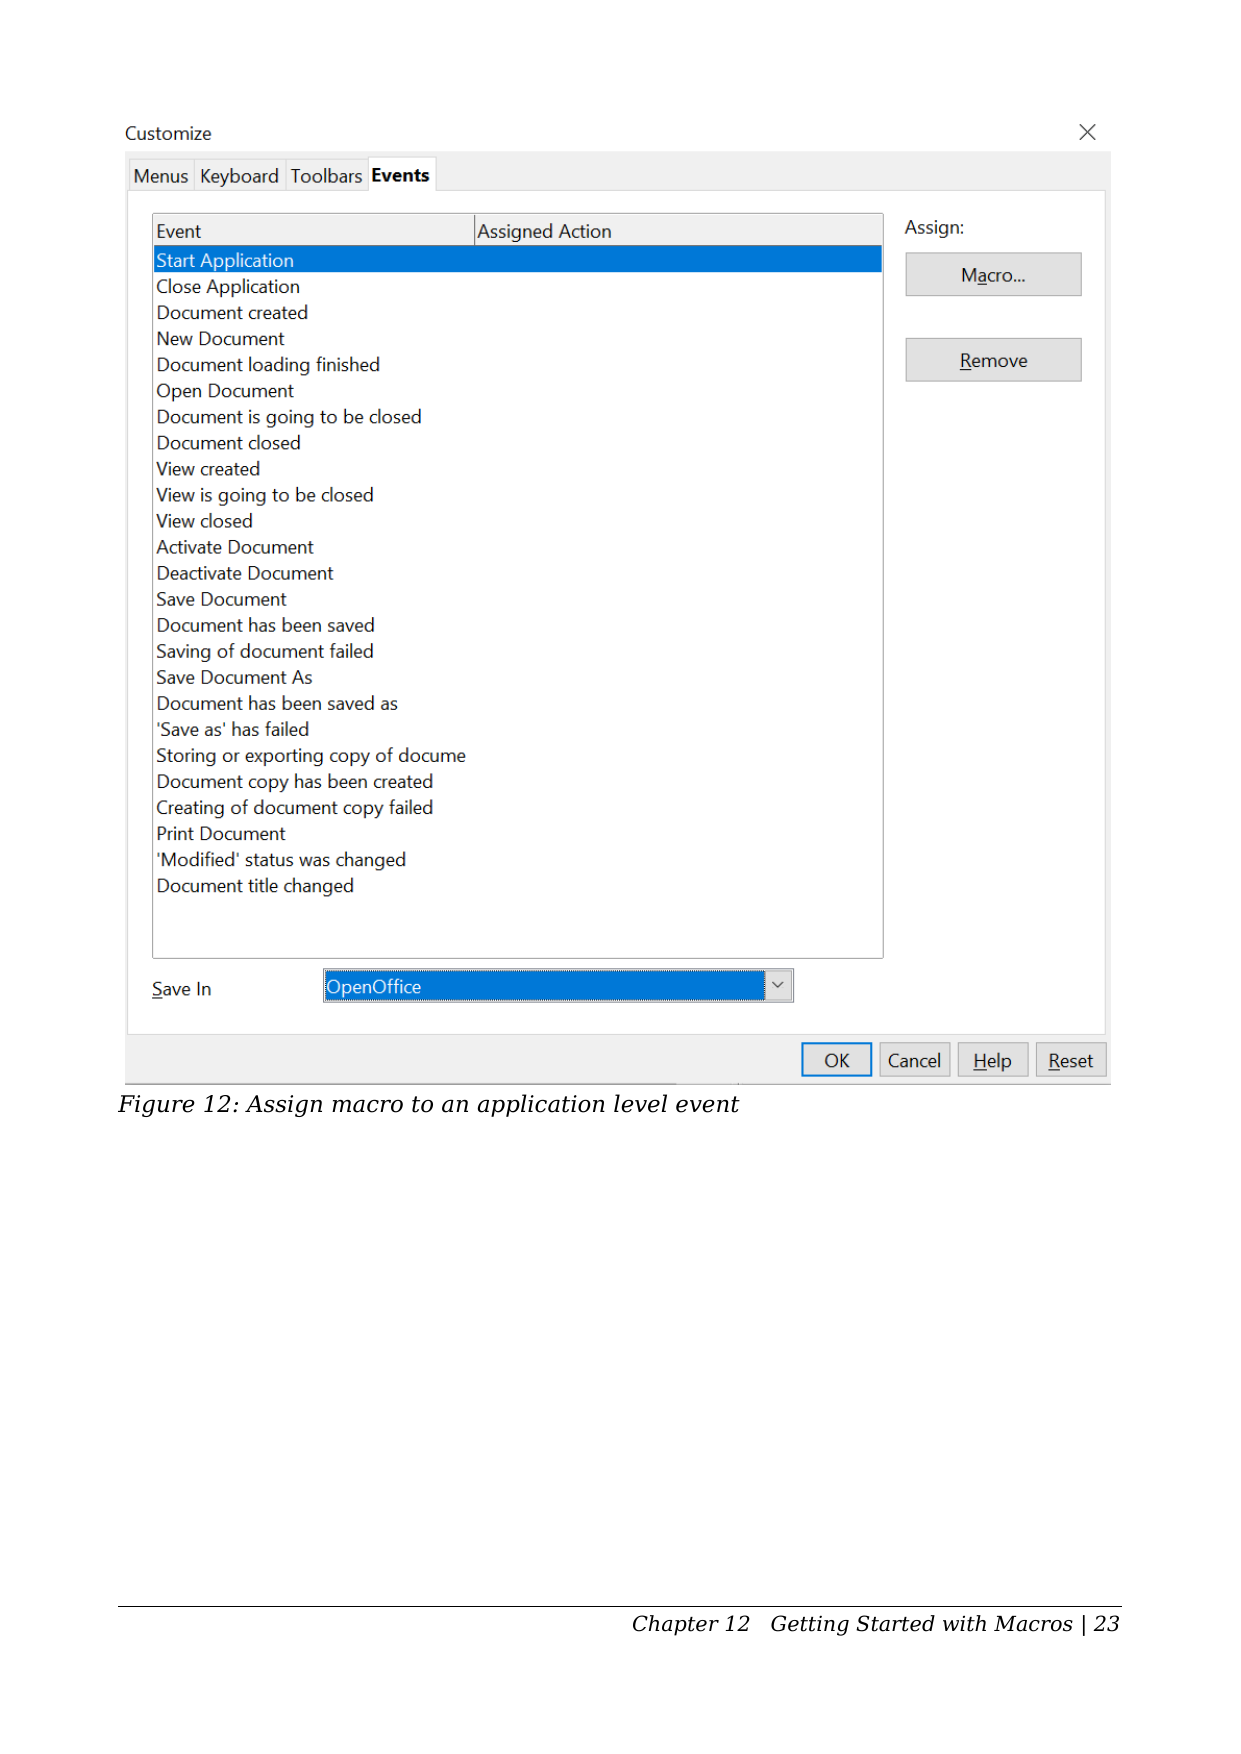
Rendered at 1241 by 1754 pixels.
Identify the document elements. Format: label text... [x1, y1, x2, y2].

picture [125, 118, 1111, 1085]
text Figure 12: Assign macro to an application level event [118, 1091, 1122, 1118]
